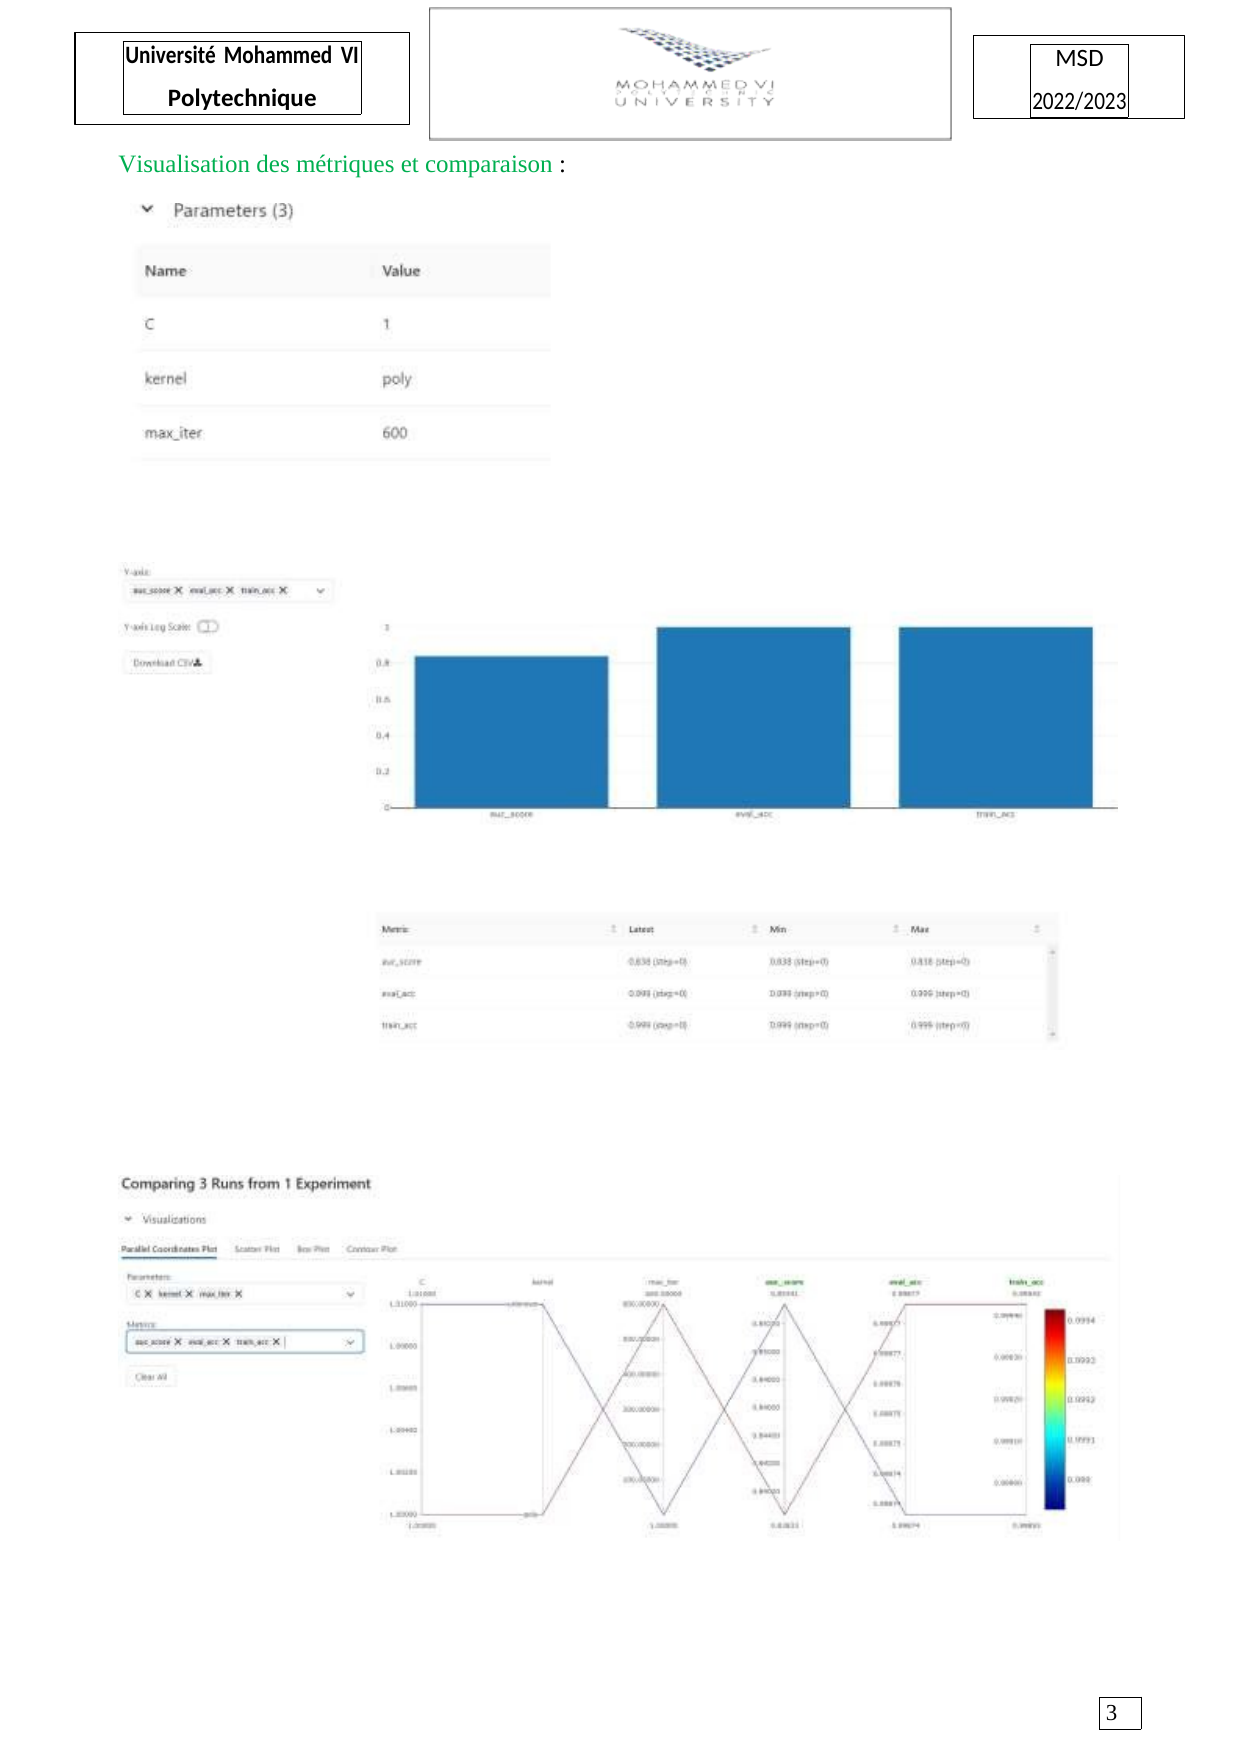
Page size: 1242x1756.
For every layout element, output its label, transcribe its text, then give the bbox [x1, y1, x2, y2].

text Visualisation des métriques et comparaison : [118, 149, 1212, 178]
